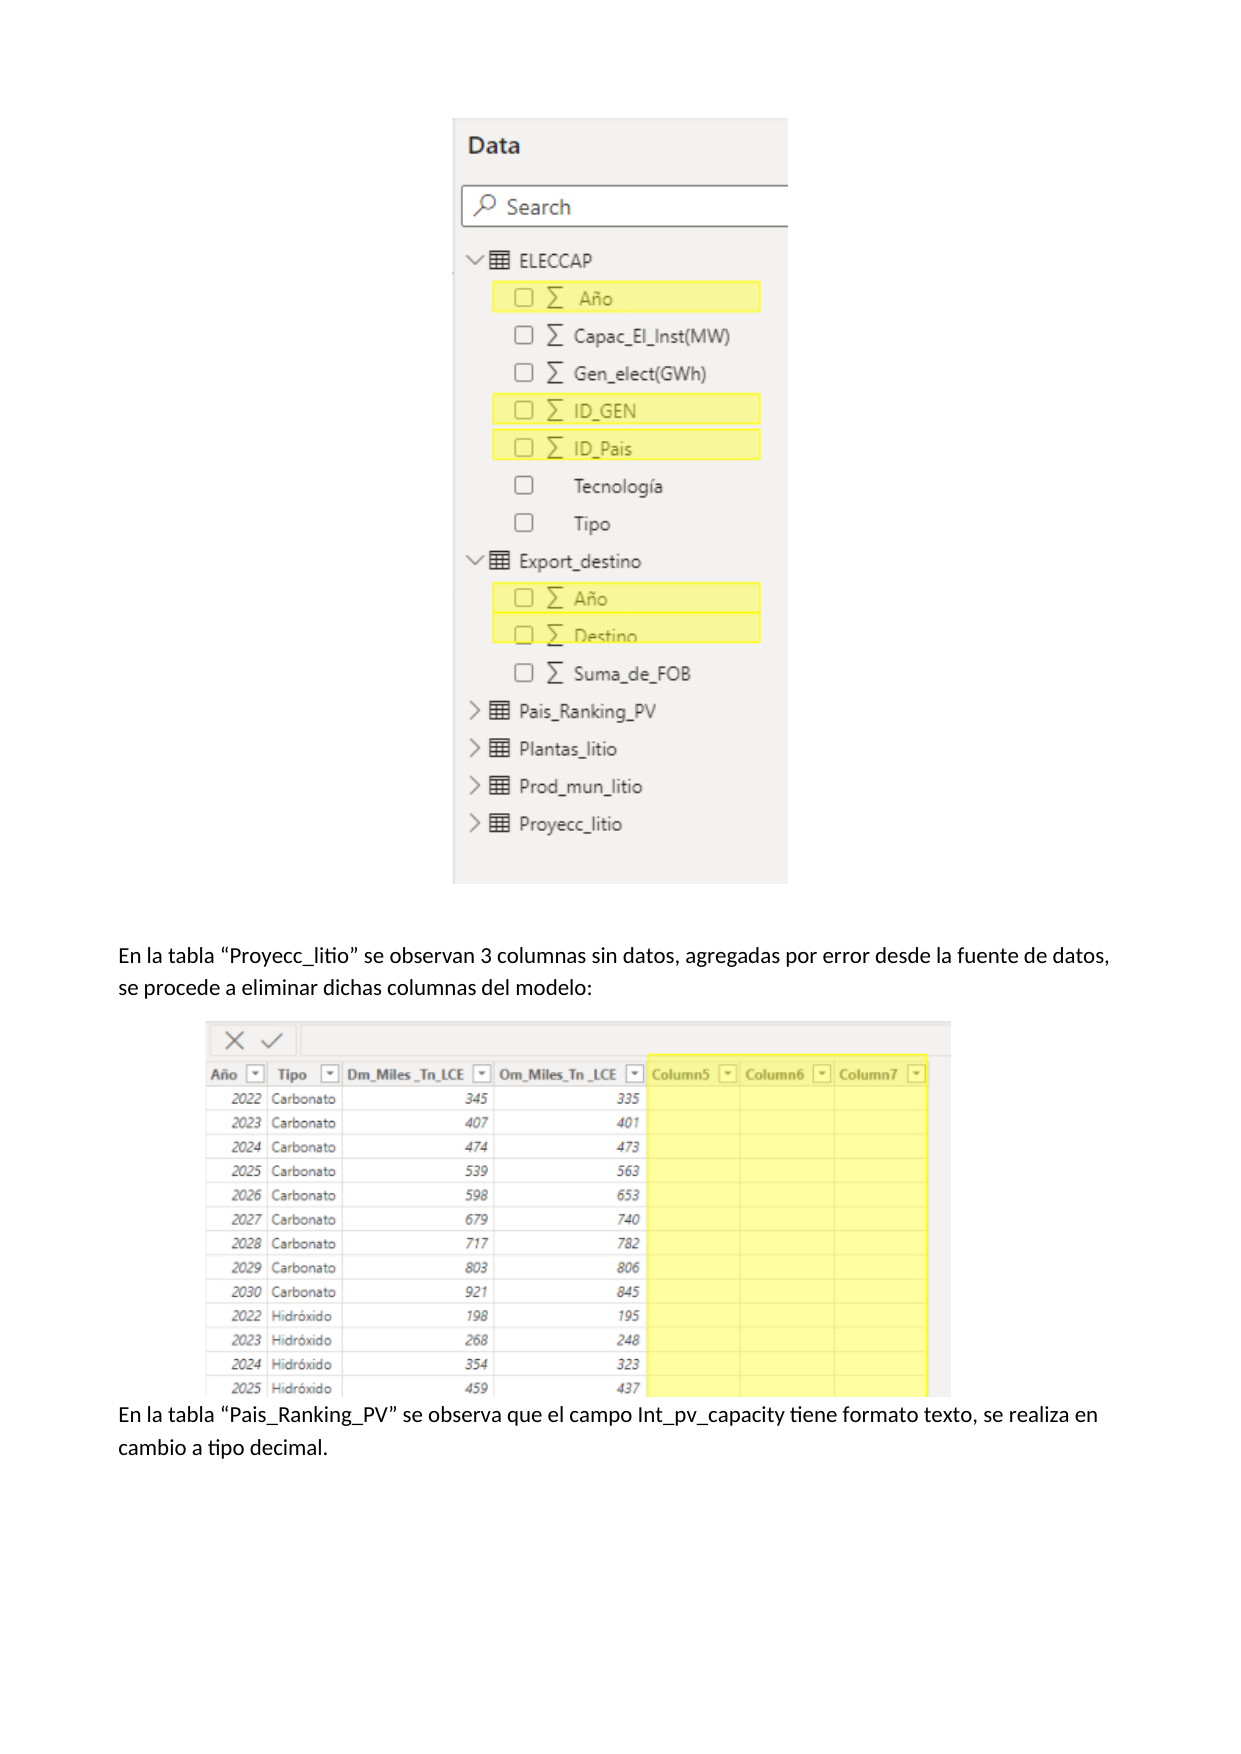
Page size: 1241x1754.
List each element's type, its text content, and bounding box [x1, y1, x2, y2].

picture [205, 1021, 951, 1397]
picture [452, 118, 788, 884]
text En la tabla “Proyecc_litio” se observan 3 columnas sin datos, agregadas por error desde la fuente de datos, se procede a eliminar dichas columnas del modelo: [118, 941, 1122, 1001]
text En la tabla “Pais_Ranking_PV” se observa que el campo Int_pv_capacity tiene formato texto, se realiza en cambio a tipo decimal. [118, 1244, 1122, 1461]
